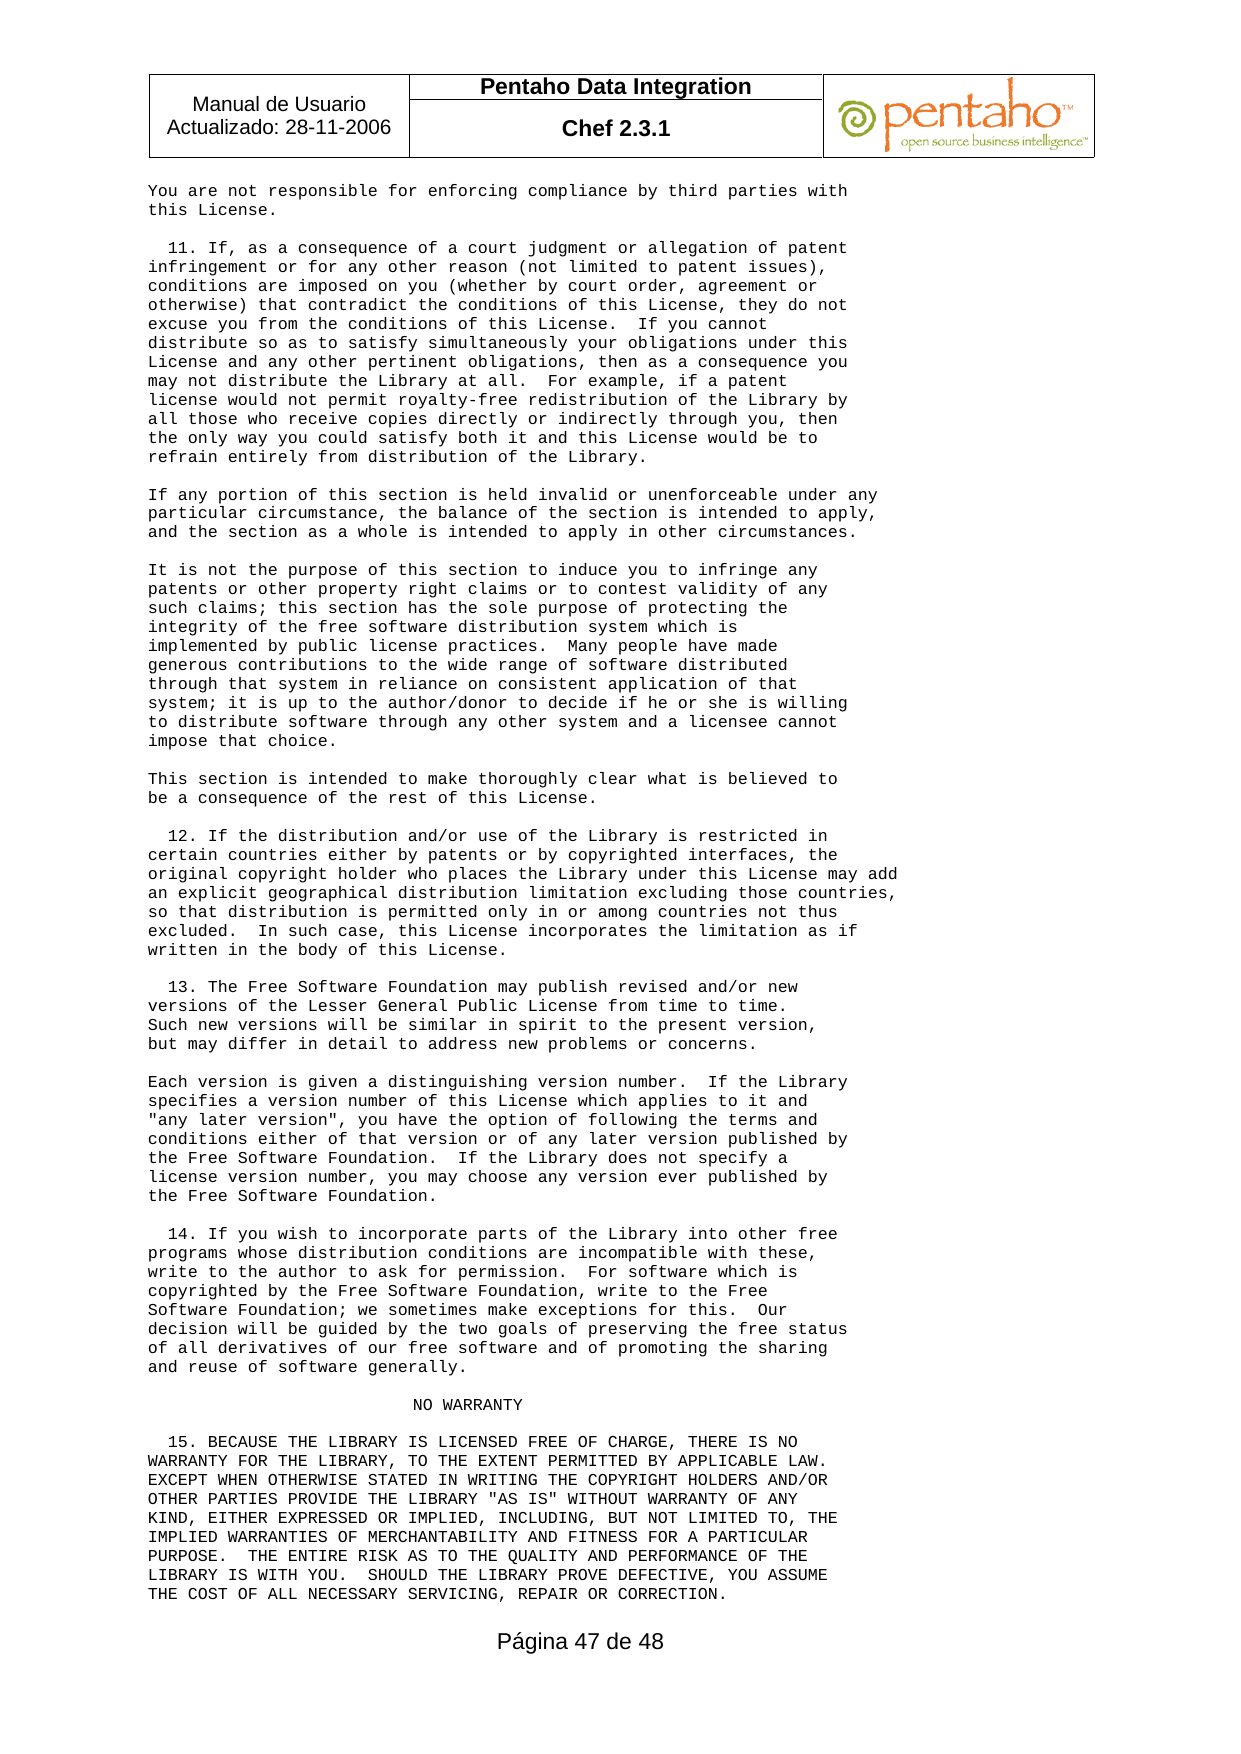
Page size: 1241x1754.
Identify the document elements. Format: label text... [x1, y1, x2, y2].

text You are not responsible for enforcing compliance by third parties with this License. 11. If, as a consequence of a court judgment or allegation of patent infringement or for any other reason (not limited to patent issues), conditions are imposed on you (whether by court order, agreement or otherwise) that contradict the conditions of this License, they do not excuse you from the conditions of this License. If you cannot distribute so as to satisfy simultaneously your obligations under this License and any other pertinent obligations, then as a consequence you may not distribute the Library at all. For example, if a patent license would not permit royalty-free redistribution of the Library by all those who receive copies directly or indirectly through you, then the only way you could satisfy both it and this License would be to refrain entirely from distribution of the Library. If any portion of this section is held invalid or unenforceable under any particular circumstance, the balance of the section is intended to apply, and the section as a whole is intended to apply in other circumstances. It is not the purpose of this section to induce you to infringe any patents or other property right claims or to contest validity of any such claims; this section has the sole purpose of protecting the integrity of the free software distribution system which is implemented by public license practices. Many people have made generous contributions to the wide range of software distributed through that system in reliance on consistent application of that system; it is up to the author/donor to decide if he or she is willing to distribute software through any other system and a licensee cannot impose that choice. This section is intended to make thoroughly clear what is believed to be a consequence of the rest of this License. 12. If the distribution and/or use of the Library is restricted in certain countries either by patents or by copyrighted interfaces, the original copyright holder who places the Library under this License may add an explicit geographical distribution limitation excluding those countries, so that distribution is permitted only in or among countries not thus excluded. In such case, this License incorporates the limitation as if written in the body of this License. 13. The Free Software Foundation may publish revised and/or new versions of the Lesser General Public License from time to time. Such new versions will be similar in spirit to the present version, but may differ in detail to address new problems or concerns. Each version is given a distinguishing version number. If the Library specifies a version number of this License which applies to it and "any later version", you have the option of following the terms and conditions either of that version or of any later version published by the Free Software Foundation. If the Library does not specify a license version number, you may choose any version ever published by the Free Software Foundation. 14. If you wish to incorporate parts of the Library into other free programs whose distribution conditions are incompatible with these, write to the author to ask for permission. For software which is copyrighted by the Free Software Foundation, write to the Free Software Foundation; we sometimes make exceptions for this. Our decision will be guided by the two goals of preserving the free status of all derivatives of our free software and of promoting the sharing and reuse of software generally. NO WARRANTY 15. BECAUSE THE LIBRARY IS LICENSED FREE OF CHARGE, THERE IS NO WARRANTY FOR THE LIBRARY, TO THE EXTENT PERMITTED BY APPLICABLE LAW. EXCEPT WHEN OTHERWISE STATED IN WRITING THE COPYRIGHT HOLDERS AND/OR OTHER PARTIES PROVIDE THE LIBRARY "AS IS" WITHOUT WARRANTY OF ANY KIND, EITHER EXPRESSED OR IMPLIED, INCLUDING, BUT NOT LIMITED TO, THE IMPLIED WARRANTIES OF MERCHANTABILITY AND FITNESS FOR A PARTICULAR PURPOSE. THE ENTIRE RISK AS TO THE QUALITY AND PERFORMANCE OF THE LIBRARY IS WITH YOU. SHOULD THE LIBRARY PROVE DEFECTIVE, YOU ASSUME THE COST OF ALL NECESSARY SERVICING, REPAIR OR CORRECTION. [148, 183, 1092, 1604]
